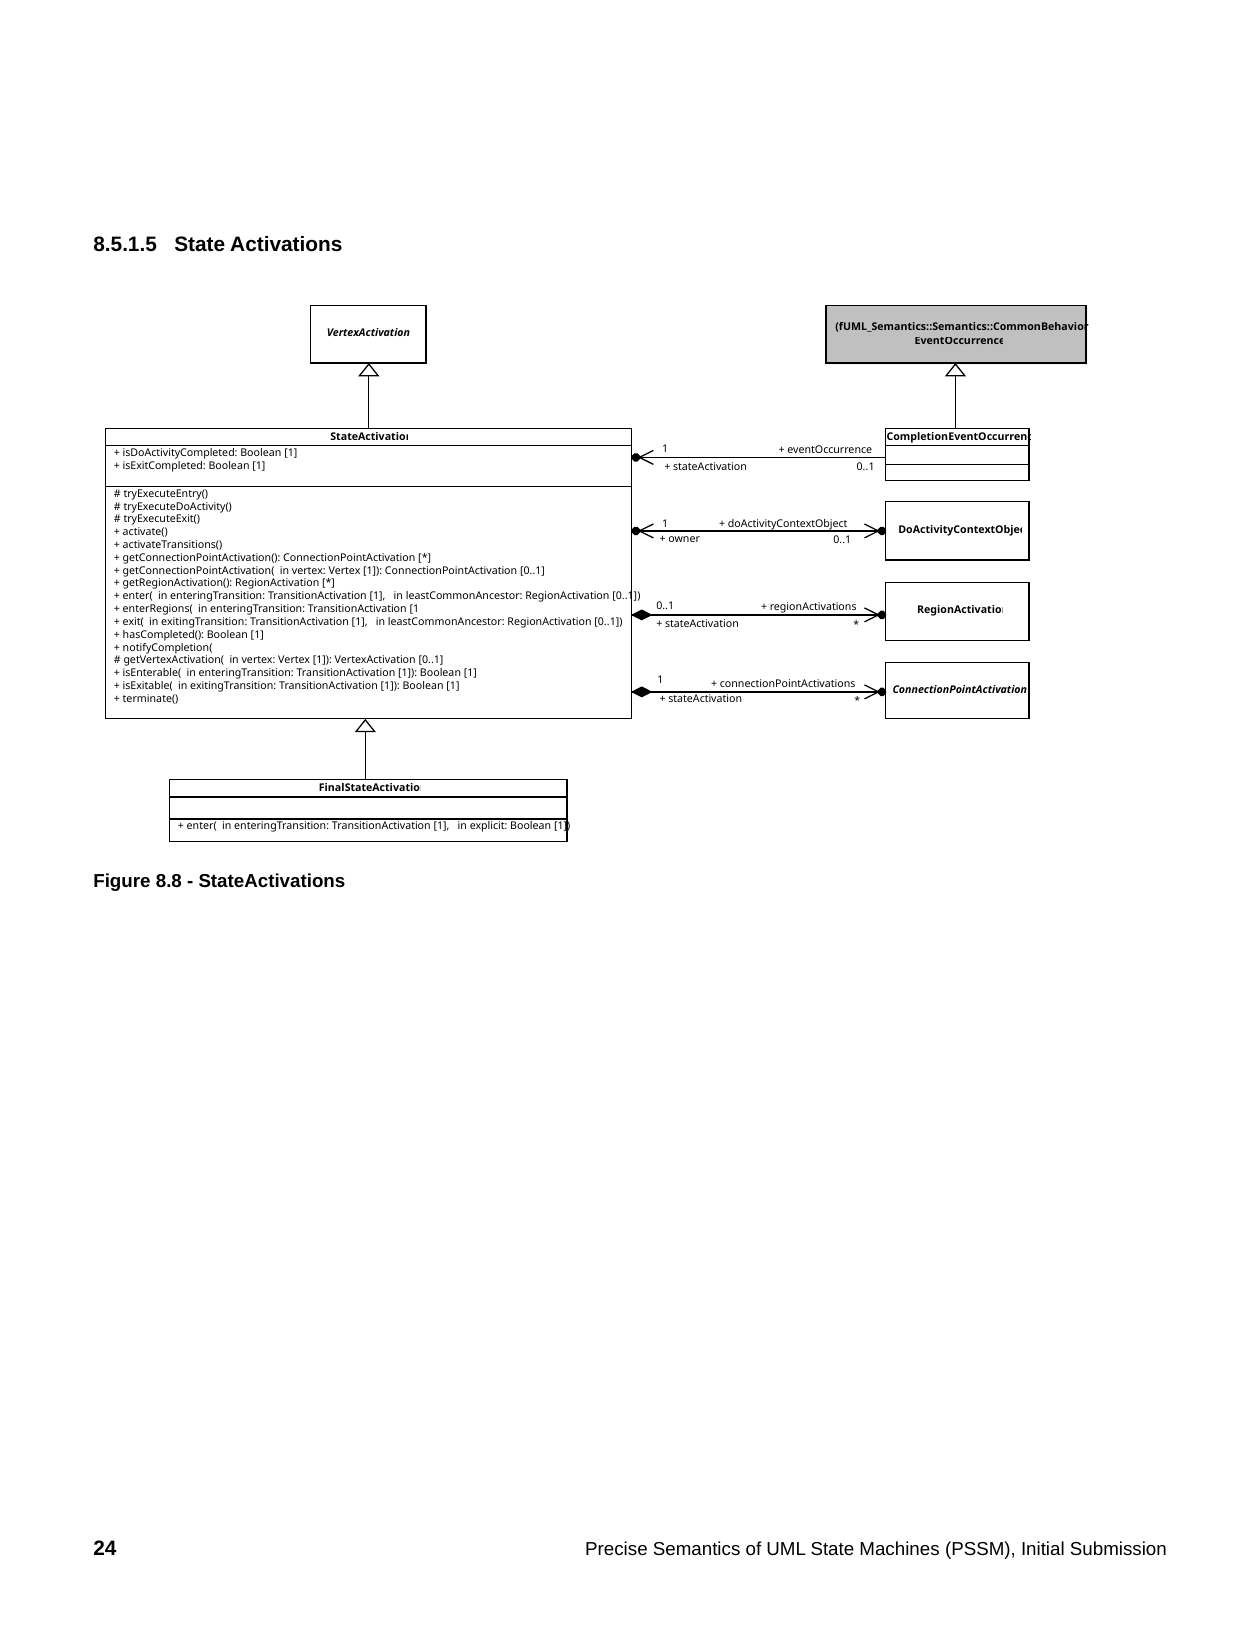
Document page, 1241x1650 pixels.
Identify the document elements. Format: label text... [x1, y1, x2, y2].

subtitle State Activations [93, 231, 1164, 256]
text Figure 8.8 - StateActivations [93, 870, 1164, 892]
